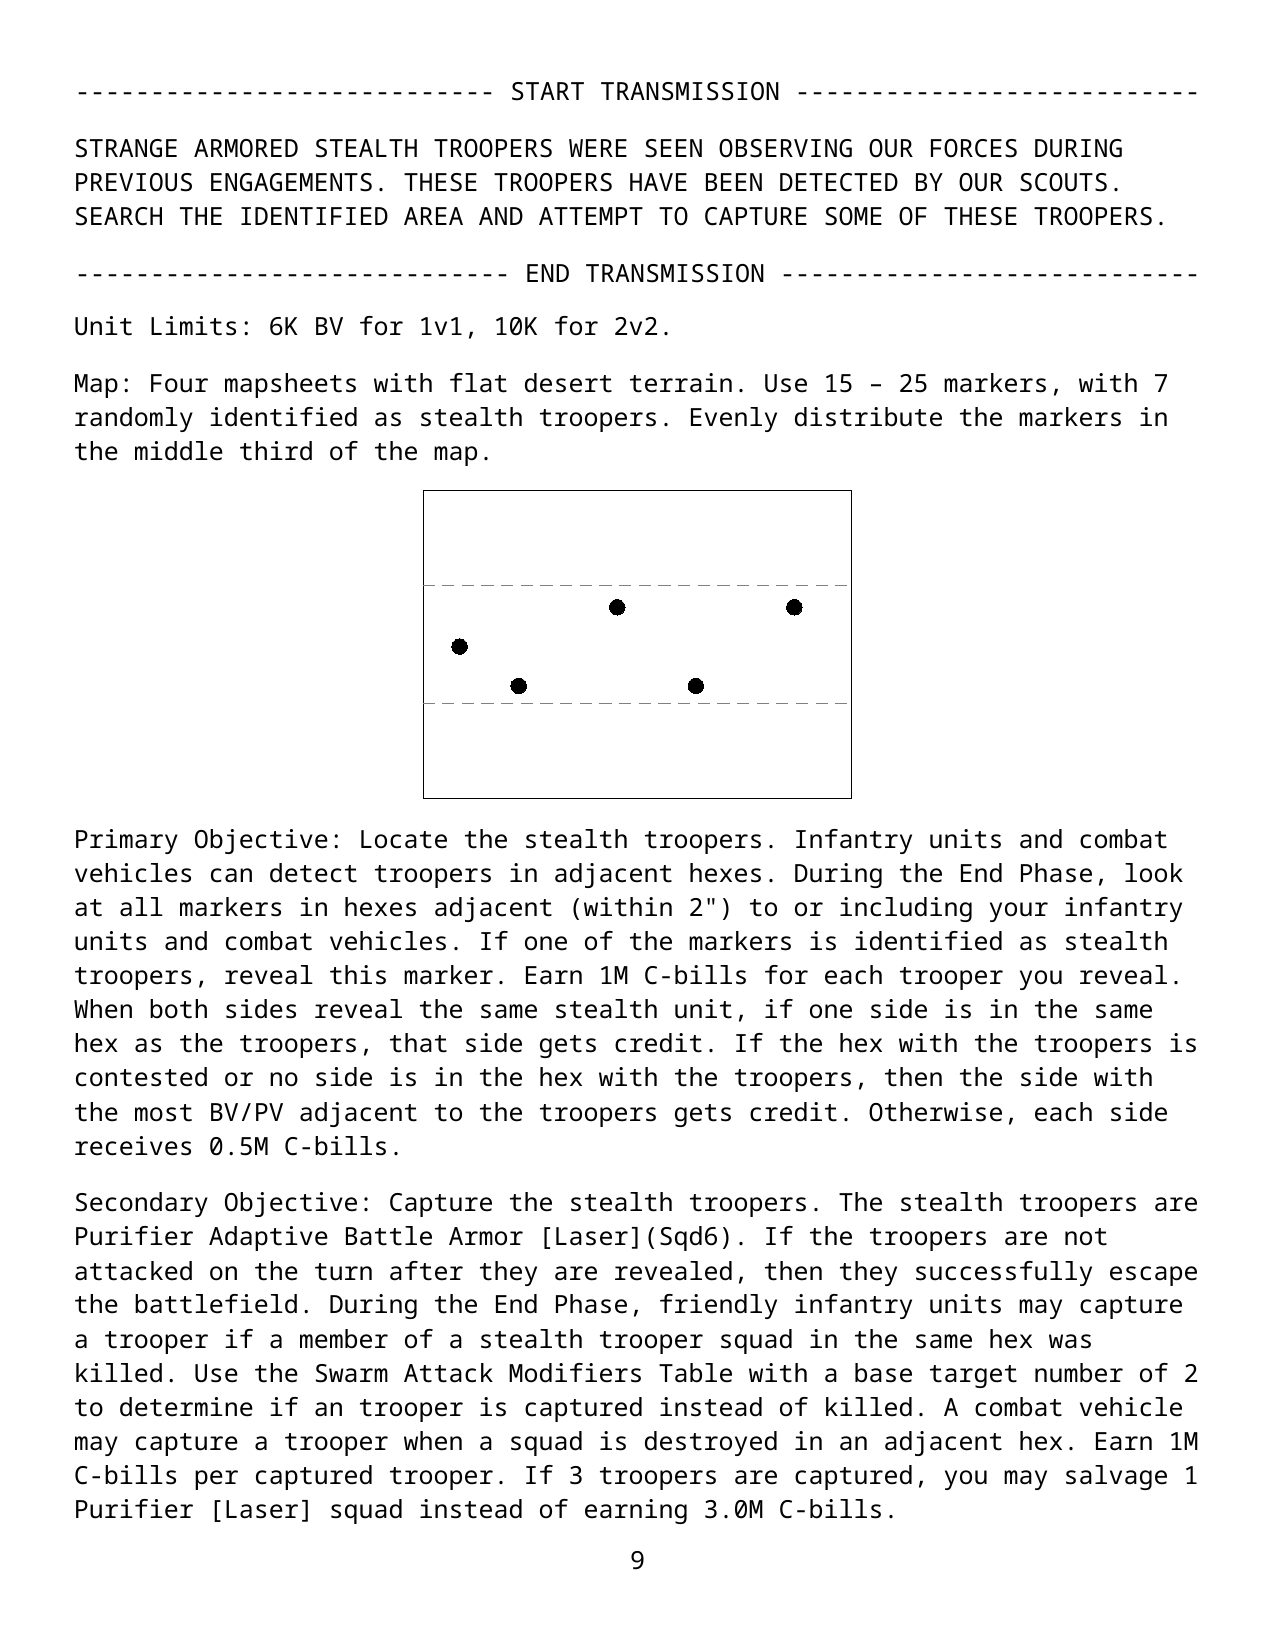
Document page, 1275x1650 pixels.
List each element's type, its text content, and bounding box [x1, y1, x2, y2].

text Secondary Objective: Capture the stealth troopers. The stealth troopers are Purifier Adaptive Battle Armor [Laser](Sqd6). If the troopers are not attacked on the turn after they are revealed, then they successfully escape the battlefield. During the End Phase, friendly infantry units may capture a trooper if a member of a stealth trooper squad in the same hex was killed. Use the Swarm Attack Modifiers Table with a base target number of 2 to determine if an trooper is captured instead of killed. A combat vehicle may capture a trooper when a squad is destroyed in an adjacent hex. Earn 1M C-bills per captured trooper. If 3 troopers are captured, you may salvage 1 Purifier [Laser] squad instead of earning 3.0M C-bills. [73, 1185, 1201, 1526]
text STRANGE ARMORED STEALTH TROOPERS WERE SEEN OBSERVING OUR FORCES DURING PREVIOUS ENGAGEMENTS. THESE TROOPERS HAVE BEEN DETECTED BY OUR SCOUTS. SEARCH THE IDENTIFIED AREA AND ATTEMPT TO CAPTURE SOME OF THESE TROOPERS. [73, 108, 1201, 232]
text Unit Limits: 6K BV for 1v1, 10K for 2v2. [73, 308, 1201, 342]
text Map: Four mapsheets with flat desert terrain. Use 15 – 25 markers, with 7 randomly identified as stealth troopers. Evenly distribute the markers in the middle third of the map. [73, 365, 1201, 467]
text ---------------------------- START TRANSMISSION --------------------------- [73, 73, 1201, 108]
text ----------------------------- END TRANSMISSION ---------------------------- [73, 232, 1201, 289]
subtitle MISSION 1 [73, 289, 1201, 308]
text Primary Objective: Locate the stealth troopers. Infantry units and combat vehicles can detect troopers in adjacent hexes. During the End Phase, look at all markers in hexes adjacent (within 2") to or including your infantry units and combat vehicles. If one of the markers is identified as stealth troopers, reveal this marker. Earn 1M C-bills for each trooper you reveal. When both sides reveal the same stealth unit, if one side is in the same hex as the troopers, that side gets credit. If the hex with the troopers is contested or no side is in the hex with the troopers, then the side with the most BV/PV adjacent to the troopers gets credit. Otherwise, each side receives 0.5M C-bills. [73, 822, 1201, 1162]
